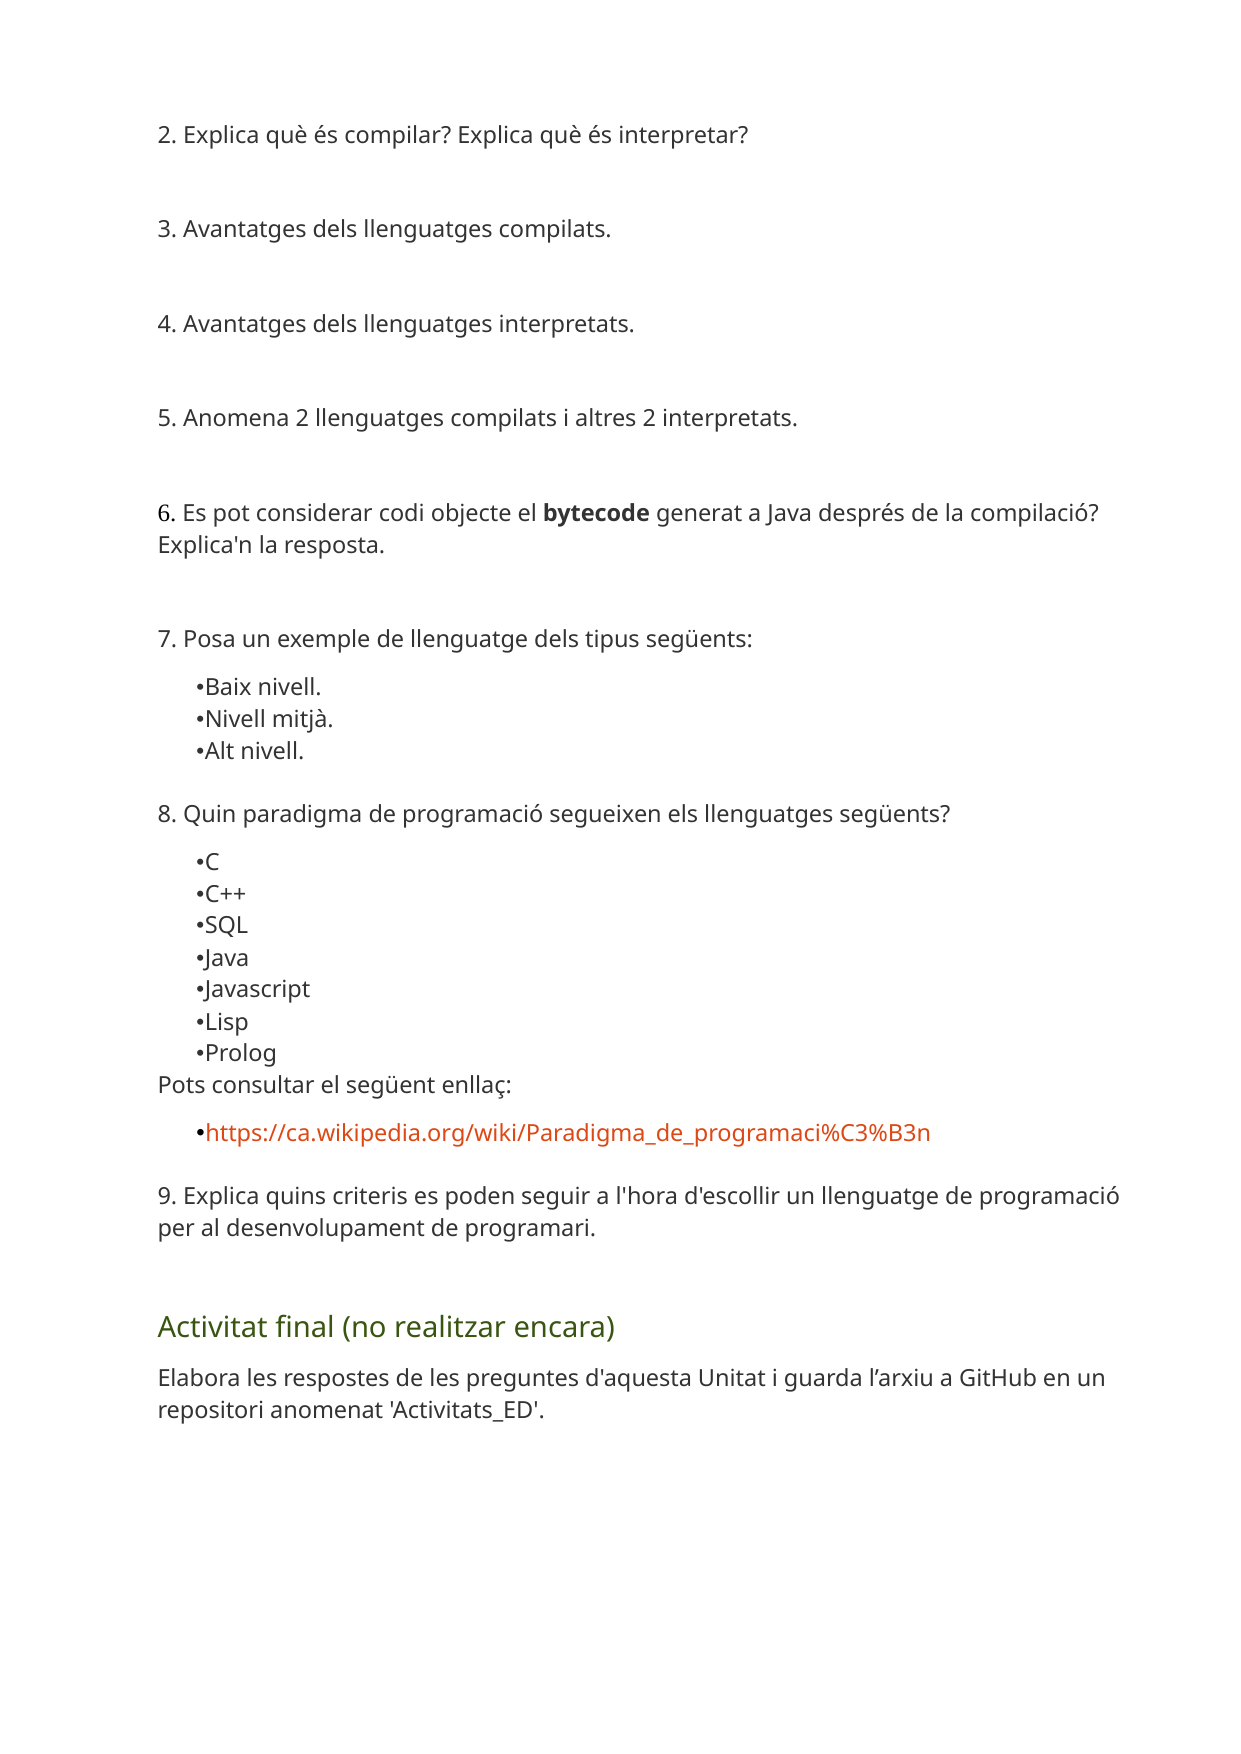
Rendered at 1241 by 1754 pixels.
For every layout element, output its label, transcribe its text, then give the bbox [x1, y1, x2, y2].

list Nivell mitjà. [118, 702, 1122, 734]
list Posa un exemple de llenguatge dels tipus següents: [118, 622, 1122, 654]
list Explica quins criteris es poden seguir a l'hora d'escollir un llenguatge de programació per al desenvolupament de programari. [118, 1179, 1122, 1243]
list C [118, 845, 1122, 877]
list Javascript [118, 973, 1122, 1005]
list Pots consultar el següent enllaç: [118, 1069, 1122, 1101]
list Activitat final (no realitzar encara) [118, 1306, 1122, 1346]
list Java [118, 941, 1122, 973]
list Elabora les respostes de les preguntes d'aquesta Unitat i guarda l’arxiu a GitHub en un repositori anomenat 'Activitats_ED'. [118, 1361, 1122, 1425]
list Avantatges dels llenguatges compilats. [118, 213, 1122, 244]
list https://ca.wikipedia.org/wiki/Paradigma_de_programaci%C3%B3n [118, 1116, 1122, 1148]
list Lisp [118, 1005, 1122, 1037]
list Explica què és compilar? Explica què és interpretar? [118, 118, 1122, 150]
list Avantatges dels llenguatges interpretats. [118, 307, 1122, 339]
list Quin paradigma de programació segueixen els llenguatges següents? [118, 797, 1122, 829]
list SQL [118, 909, 1122, 941]
list Es pot considerar codi objecte el bytecode generat a Java després de la compilació? Explica'n la resposta. [118, 496, 1122, 560]
list Baix nivell. [118, 670, 1122, 702]
list Alt nivell. [118, 734, 1122, 766]
list Prolog [118, 1037, 1122, 1069]
list C++ [118, 877, 1122, 909]
list Anomena 2 llenguatges compilats i altres 2 interpretats. [118, 402, 1122, 433]
